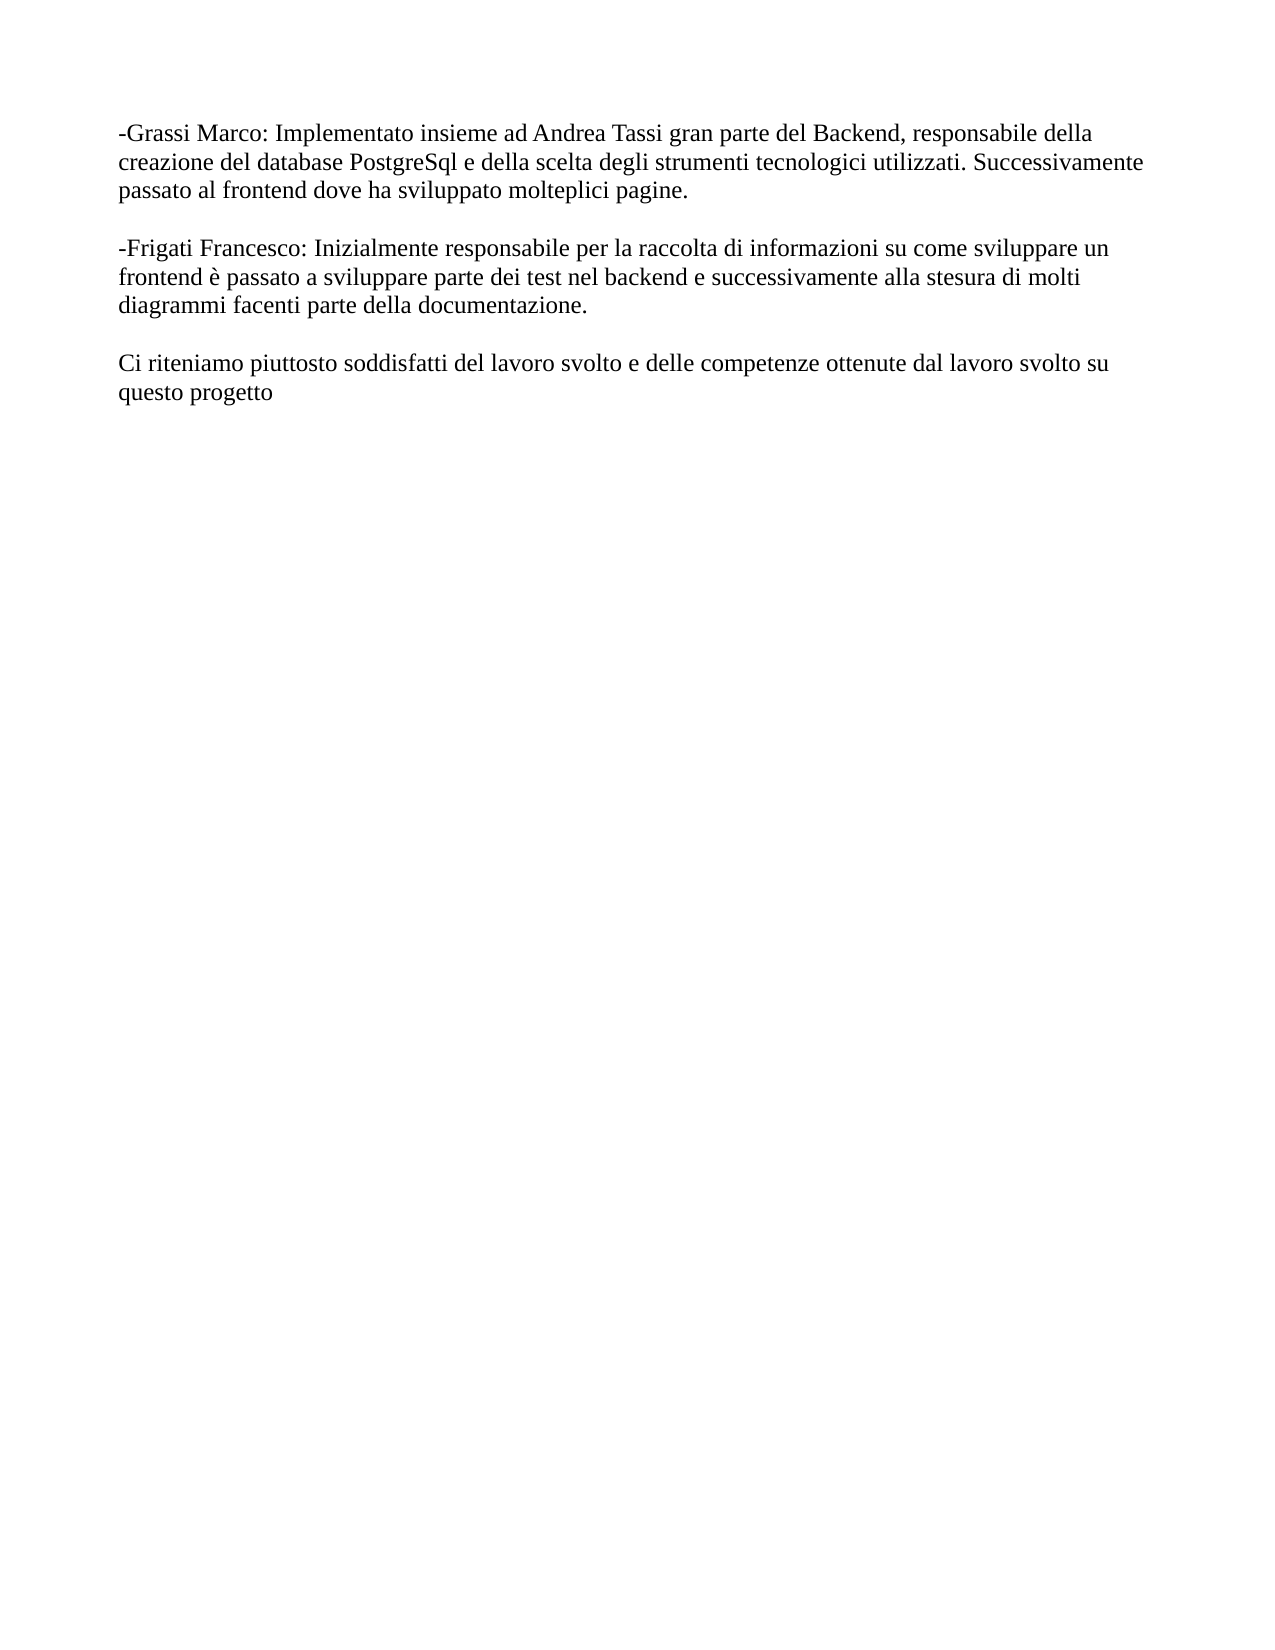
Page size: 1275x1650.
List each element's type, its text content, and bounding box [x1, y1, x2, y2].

text -Frigati Francesco: Inizialmente responsabile per la raccolta di informazioni su come sviluppare un frontend è passato a sviluppare parte dei test nel backend e successivamente alla stesura di molti diagrammi facenti parte della documentazione. [118, 233, 1157, 319]
text -Grassi Marco: Implementato insieme ad Andrea Tassi gran parte del Backend, responsabile della creazione del database PostgreSql e della scelta degli strumenti tecnologici utilizzati. Successivamente passato al frontend dove ha sviluppato molteplici pagine. [118, 118, 1157, 204]
text Ci riteniamo piuttosto soddisfatti del lavoro svolto e delle competenze ottenute dal lavoro svolto su questo progetto [118, 348, 1157, 406]
